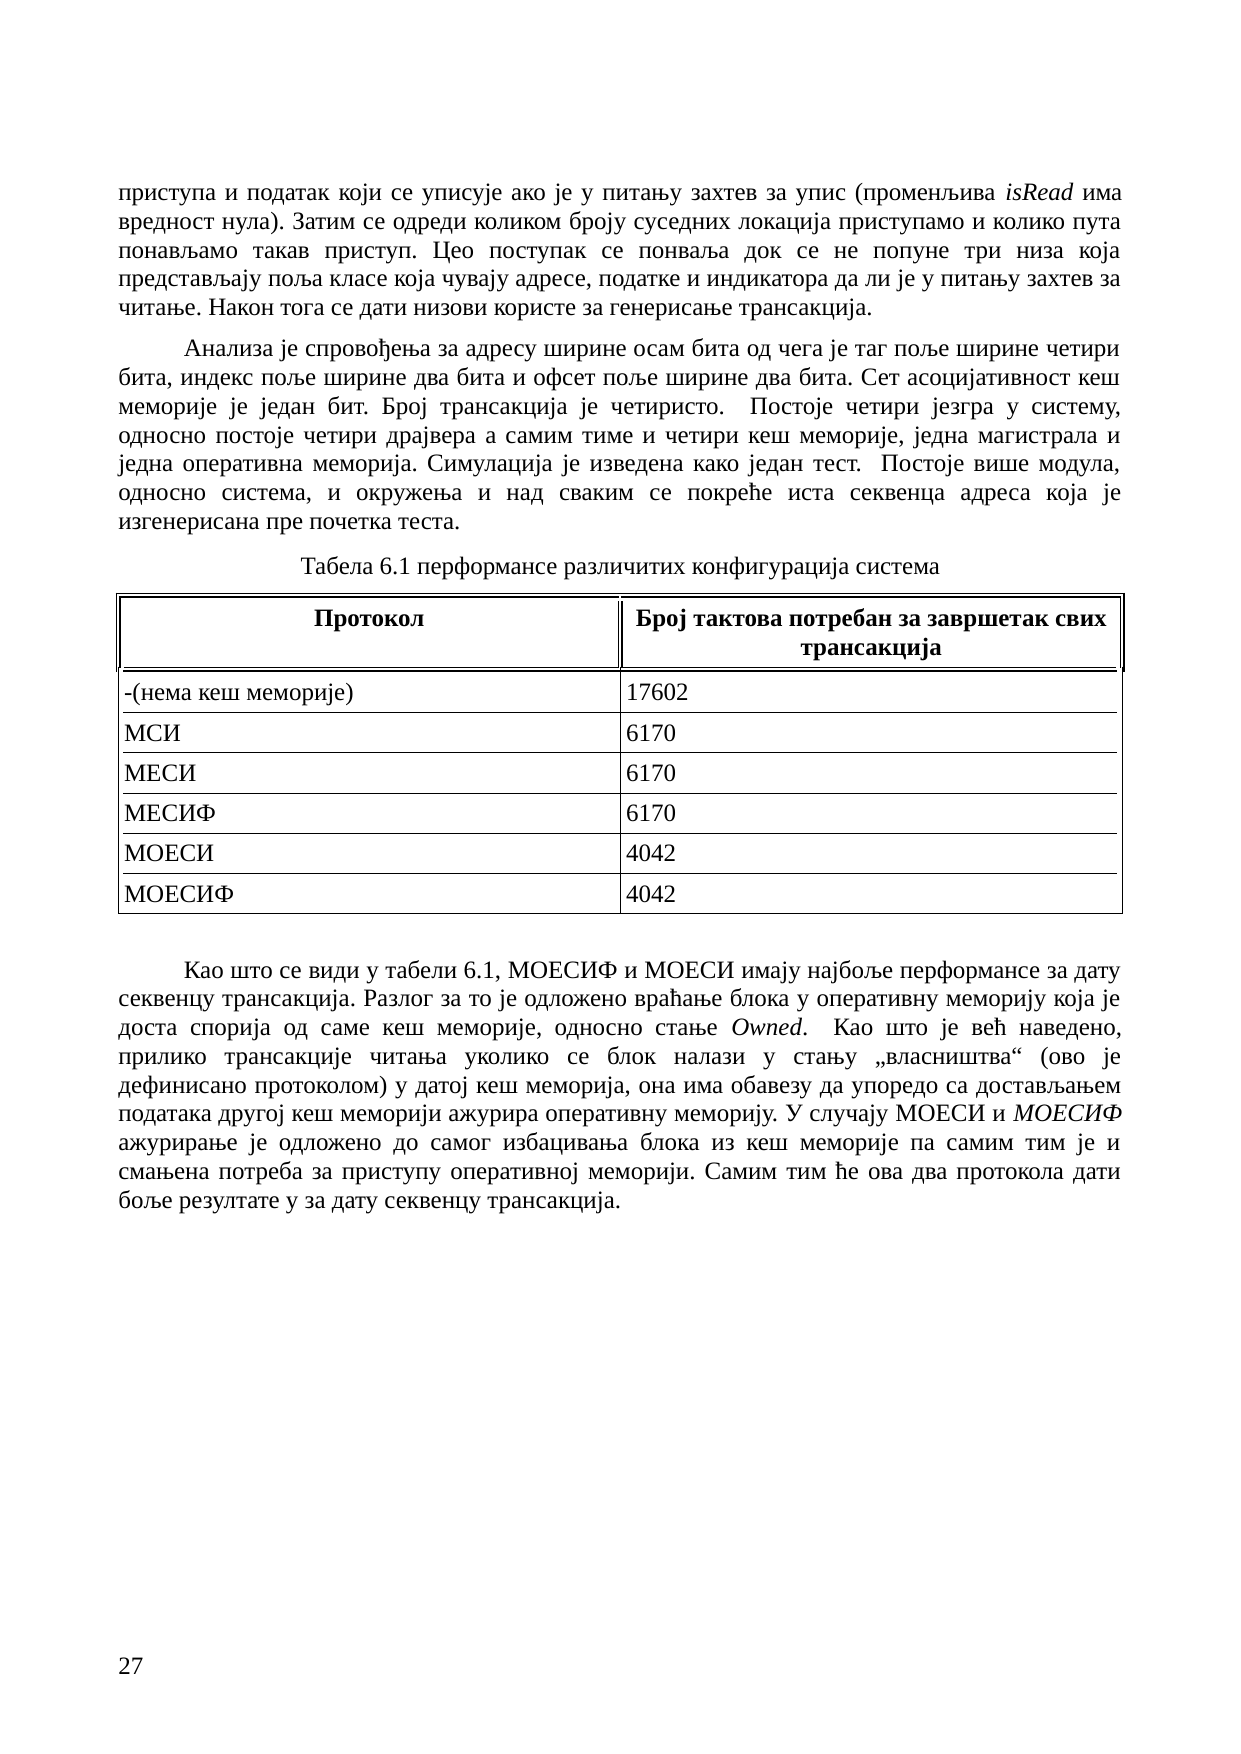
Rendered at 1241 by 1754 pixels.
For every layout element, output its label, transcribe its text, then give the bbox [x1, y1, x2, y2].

table_cell 4042 [621, 873, 1122, 913]
table_cell МОЕСИ [119, 833, 620, 873]
text Табела 6.1 перформансе различитих конфигурација система [118, 551, 1122, 580]
text приступа и податак који се уписује ако је у питању захтев за упис (променљива isRead има вредност нула). Затим се одреди коликом броју суседних локација приступамо и колико пута понављамо такав приступ. Цео поступак се понваља док се не попуне три низа која представљају поља класе која чувају адресе, податке и индикатора да ли је у питању захтев за читање. Након тога се дати низови користе за генерисање трансакција. [118, 177, 1122, 321]
table_cell 4042 [621, 833, 1122, 873]
table_header Протокол [118, 594, 620, 667]
table_cell МЕСИ [119, 752, 620, 792]
table_cell МЕСИФ [119, 793, 620, 833]
text Анализа је спрoвођења за адресу ширине осам бита од чега је таг поље ширине четири бита, индекс поље ширине два бита и офсет поље ширине два бита. Сет асоцијативност кеш меморије је један бит. Број трансакција је четиристо. Постоје четири језгра у систему, односно постоје четири драјвера а самим тиме и четири кеш меморије, једна магистрала и једна оперативна меморија. Симулација је изведена како један тест. Постоје више модула, односно система, и окружења и над сваким се покреће иста секвенца адреса која је изгенерисана пре почетка теста. [118, 333, 1122, 535]
table_cell МСИ [119, 712, 620, 752]
table_cell 6170 [621, 752, 1122, 792]
table_cell -(нема кеш меморије) [119, 667, 620, 712]
table_cell МОЕСИФ [119, 873, 620, 913]
text Као што се види у табели 6.1, МОЕСИФ и МОЕСИ имају најбоље перформансе за дату секвенцу трансакција. Разлог за то је одложено враћање блока у оперативну меморију која је доста спорија од саме кеш меморије, односно стање Owned. Као што је већ наведено, прилико трансакције читања уколико се блок налази у стању „власништва“ (ово је дефинисано протоколом) у датој кеш меморија, она има обавезу да упоредо са достављањем података другој кеш меморији ажурира оперативну меморију. У случају МОЕСИ и МОЕСИФ ажурирање је одложено до самог избацивања блока из кеш меморије па самим тим је и смањена потреба за приступу оперативној меморији. Самим тим ће ова два протокола дати боље резултате у за дату секвенцу трансакција. [118, 955, 1122, 1213]
table_header Број тактова потребан за завршетак свих трансакција [620, 597, 1120, 667]
table_cell 6170 [621, 793, 1122, 833]
table_cell 17602 [621, 667, 1122, 712]
table_cell 6170 [621, 712, 1122, 752]
